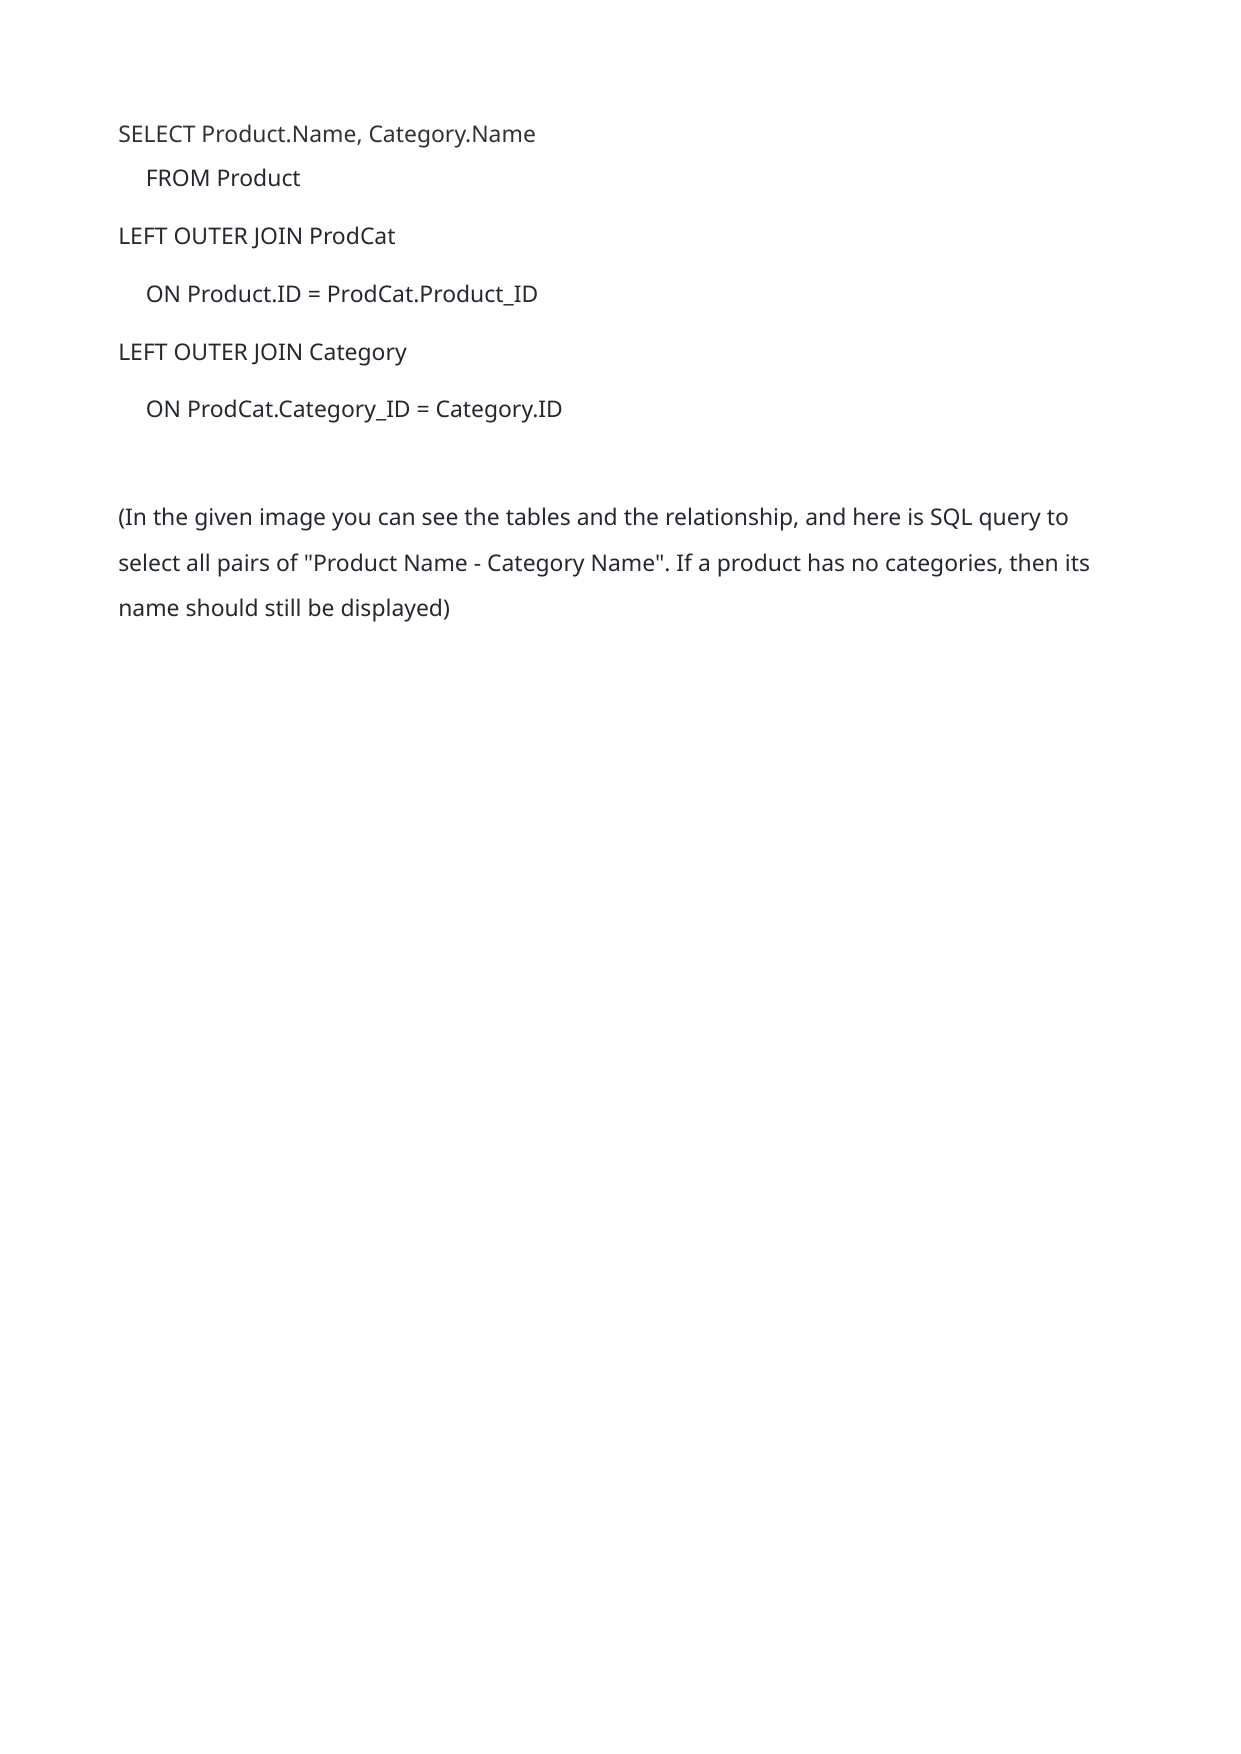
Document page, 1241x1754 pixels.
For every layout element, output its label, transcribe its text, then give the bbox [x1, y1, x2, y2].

text LEFT OUTER JOIN ProdCat [118, 220, 1122, 251]
text (In the given image you can see the tables and the relationship, and here is SQL query to select all pairs of "Product Name - Category Name". If a product has no categories, then its name should still be displayed) [118, 501, 1122, 623]
text FROM Product [118, 162, 1122, 193]
text LEFT OUTER JOIN Category [118, 336, 1122, 367]
text ON Product.ID = ProdCat.Product_ID [118, 278, 1122, 309]
text SELECT Product.Name, Category.Name [118, 118, 1122, 149]
text ON ProdCat.Category_ID = Category.ID [118, 393, 1122, 425]
